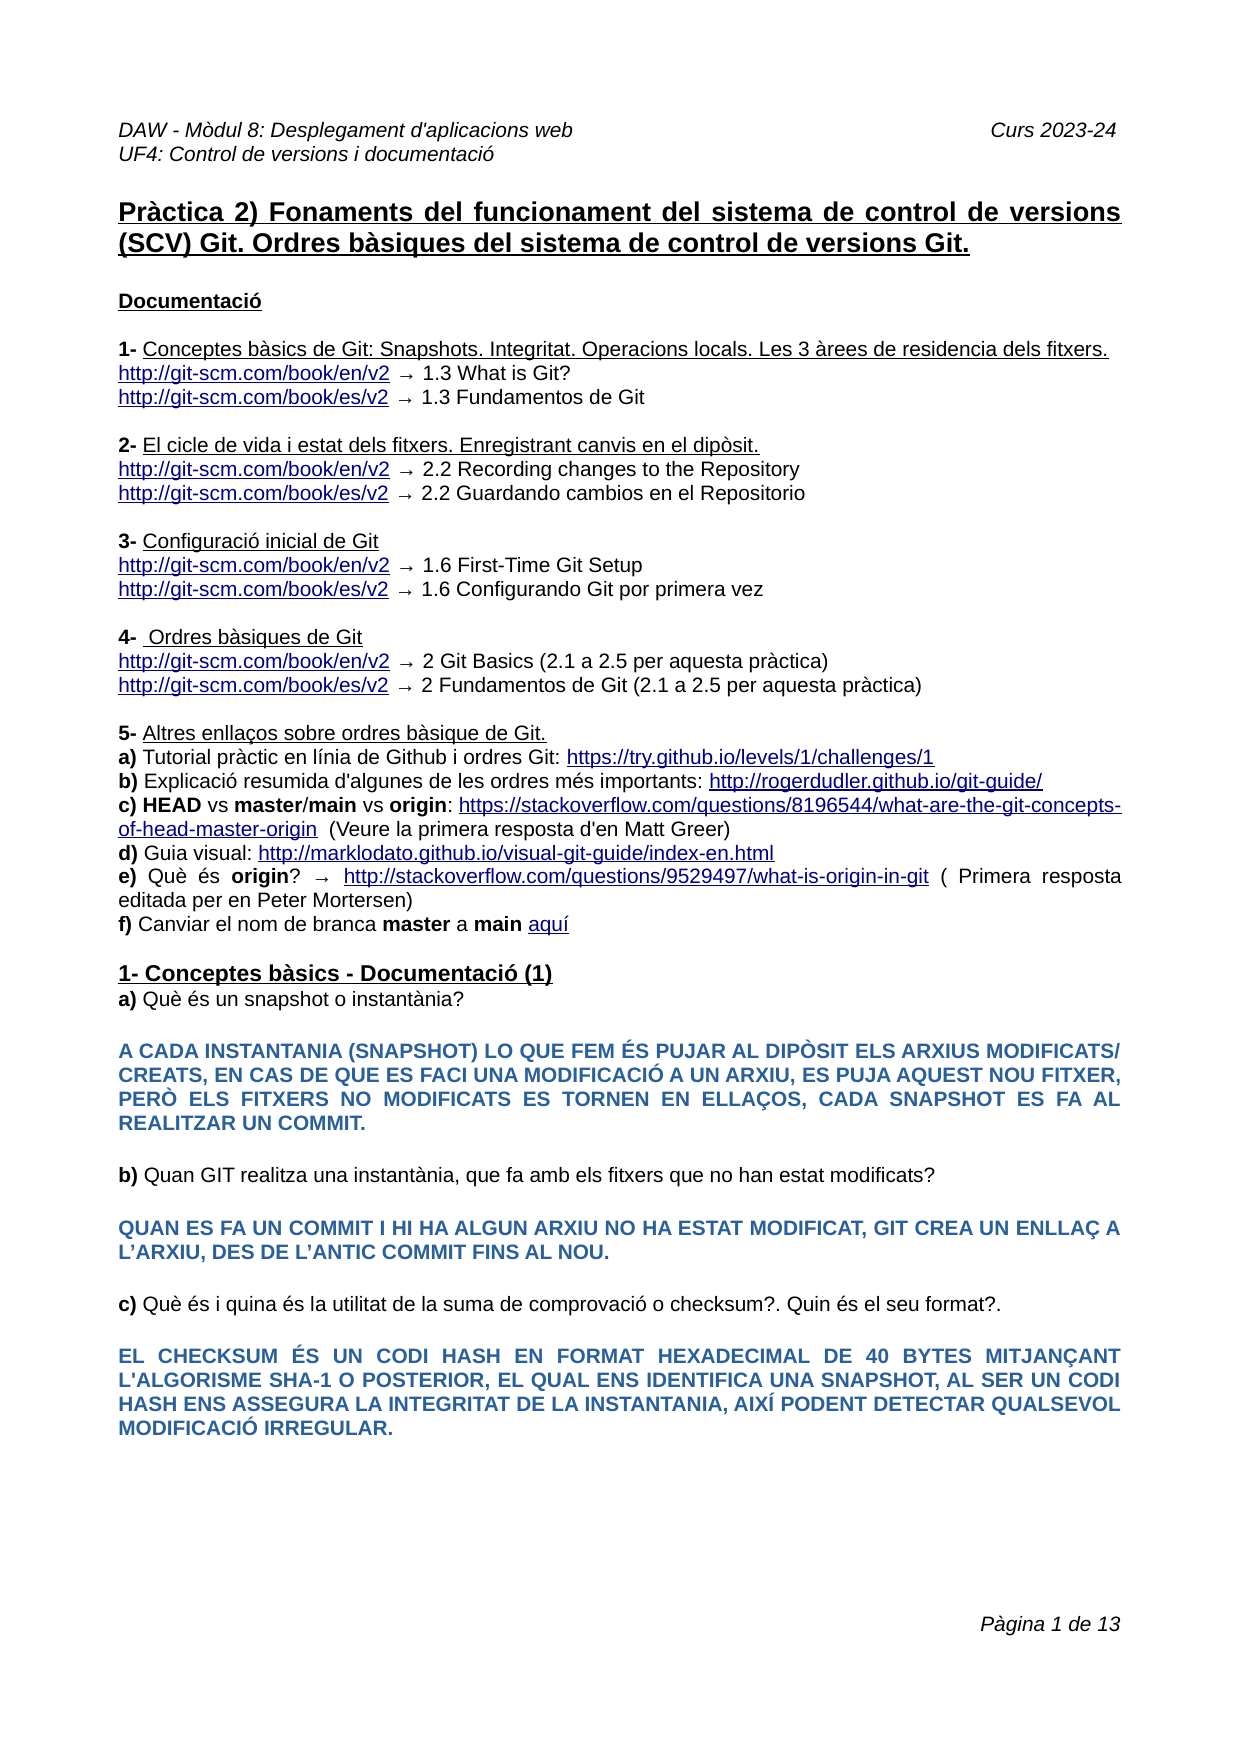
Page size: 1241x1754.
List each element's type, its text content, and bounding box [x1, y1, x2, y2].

text c) HEAD vs master/main vs origin: https://stackoverflow.com/questions/8196544/what-are-the-git-concepts-of-head-master-origin (Veure la primera resposta d'en Matt Greer) [118, 792, 1122, 840]
text EL CHECKSUM ÉS UN CODI HASH EN FORMAT HEXADECIMAL DE 40 BYTES MITJANÇANT L'ALGORISME SHA-1 O POSTERIOR, EL QUAL ENS IDENTIFICA UNA SNAPSHOT, AL SER UN CODI HASH ENS ASSEGURA LA INTEGRITAT DE LA INSTANTANIA, AIXÍ PODENT DETECTAR QUALSEVOL MODIFICACIÓ IRREGULAR. [118, 1344, 1122, 1440]
text http://git-scm.com/book/es/v2 → 2 Fundamentos de Git (2.1 a 2.5 per aquesta pràctica) [118, 673, 1122, 697]
text http://git-scm.com/book/es/v2 → 2.2 Guardando cambios en el Repositorio [118, 481, 1122, 505]
text http://git-scm.com/book/es/v2 → 1.6 Configurando Git por primera vez [118, 577, 1122, 601]
text http://git-scm.com/book/en/v2 → 2 Git Basics (2.1 a 2.5 per aquesta pràctica) [118, 649, 1122, 673]
text http://git-scm.com/book/en/v2 → 2.2 Recording changes to the Repository [118, 457, 1122, 481]
text 2- El cicle de vida i estat dels fitxers. Enregistrant canvis en el dipòsit. [118, 433, 1122, 457]
text 5- Altres enllaços sobre ordres bàsique de Git. [118, 721, 1122, 744]
text a) Què és un snapshot o instantània? [118, 986, 1122, 1010]
text A CADA INSTANTANIA (SNAPSHOT) LO QUE FEM ÉS PUJAR AL DIPÒSIT ELS ARXIUS MODIFICATS/ CREATS, EN CAS DE QUE ES FACI UNA MODIFICACIÓ A UN ARXIU, ES PUJA AQUEST NOU FITXER, PERÒ ELS FITXERS NO MODIFICATS ES TORNEN EN ELLAÇOS, CADA SNAPSHOT ES FA AL REALITZAR UN COMMIT. [118, 1039, 1122, 1135]
text 4- Ordres bàsiques de Git [118, 625, 1122, 649]
text http://git-scm.com/book/es/v2 → 1.3 Fundamentos de Git [118, 385, 1122, 409]
text (SCV) Git. Ordres bàsiques del sistema de control de versions Git. [118, 224, 1122, 258]
text d) Guia visual: http://marklodato.github.io/visual-git-guide/index-en.html [118, 840, 1122, 864]
text Pràctica 2) Fonaments del funcionament del sistema de control de versions [118, 196, 1122, 223]
text Documentació [118, 289, 1122, 313]
text f) Canviar el nom de branca master a main aquí [118, 912, 1122, 936]
text http://git-scm.com/book/en/v2 → 1.3 What is Git? [118, 361, 1122, 385]
text 1- Conceptes bàsics - Documentació (1) [118, 960, 1122, 986]
text 3- Configuració inicial de Git [118, 529, 1122, 553]
text QUAN ES FA UN COMMIT I HI HA ALGUN ARXIU NO HA ESTAT MODIFICAT, GIT CREA UN ENLLAÇ A L’ARXIU, DES DE L’ANTIC COMMIT FINS AL NOU. [118, 1216, 1122, 1263]
text e) Què és origin? → http://stackoverflow.com/questions/9529497/what-is-origin-in-git ( Primera resposta editada per en Peter Mortersen) [118, 864, 1122, 912]
text b) Quan GIT realitza una instantània, que fa amb els fitxers que no han estat modificats? [118, 1163, 1122, 1187]
text a) Tutorial pràctic en línia de Github i ordres Git: https://try.github.io/levels/1/challenges/1 [118, 744, 1122, 768]
text 1- Conceptes bàsics de Git: Snapshots. Integritat. Operacions locals. Les 3 àrees de residencia dels fitxers. [118, 337, 1122, 361]
text http://git-scm.com/book/en/v2 → 1.6 First-Time Git Setup [118, 553, 1122, 577]
text b) Explicació resumida d'algunes de les ordres més importants: http://rogerdudler.github.io/git-guide/ [118, 768, 1122, 792]
text c) Què és i quina és la utilitat de la suma de comprovació o checksum?. Quin és el seu format?. [118, 1292, 1122, 1316]
